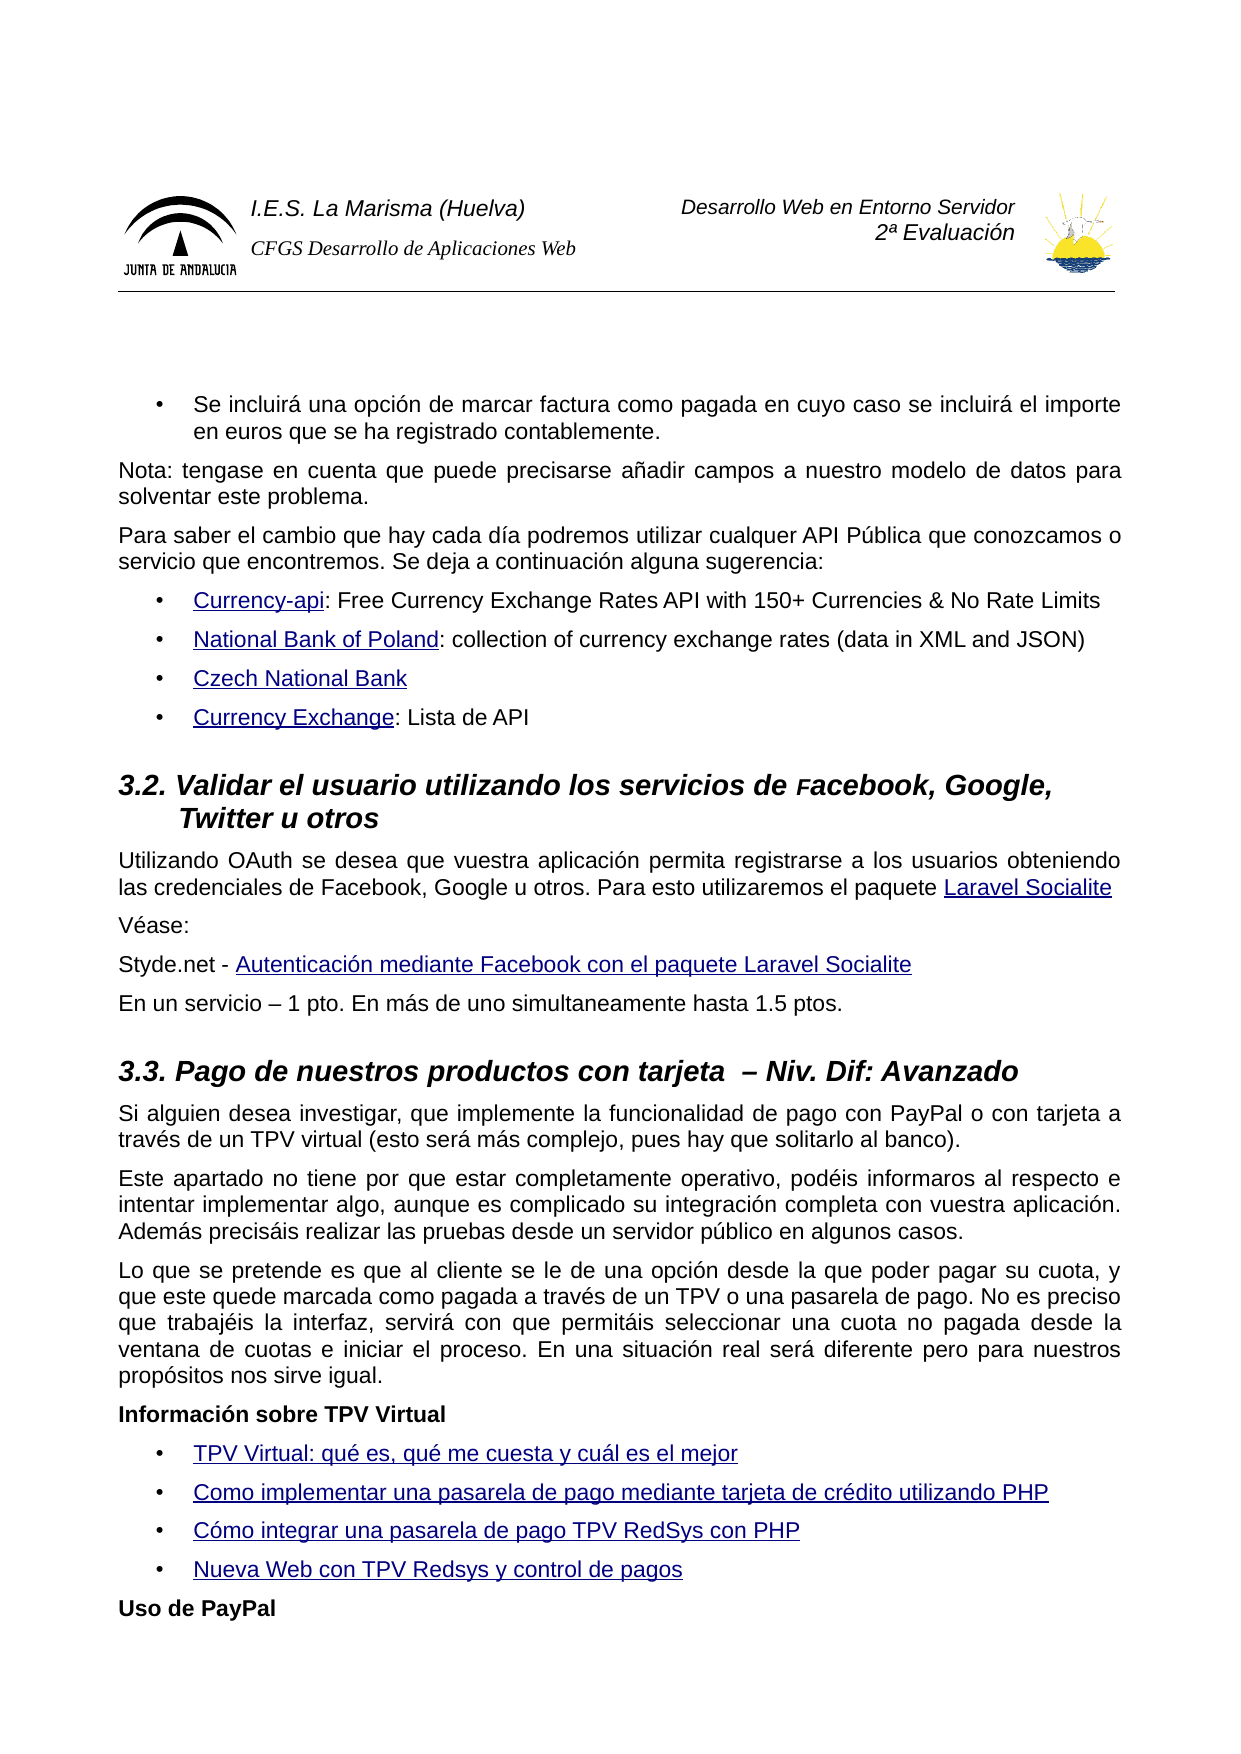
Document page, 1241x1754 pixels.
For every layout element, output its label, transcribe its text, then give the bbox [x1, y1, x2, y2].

list Como implementar una pasarela de pago mediante tarjeta de crédito utilizando PHP [156, 1479, 1122, 1505]
text Este apartado no tiene por que estar completamente operativo, podéis informaros al respecto e intentar implementar algo, aunque es complicado su integración completa con vuestra aplicación. Además precisáis realizar las pruebas desde un servidor público en algunos casos. [118, 1165, 1122, 1244]
text Si alguien desea investigar, que implemente la funcionalidad de pago con PayPal o con tarjeta a través de un TPV virtual (esto será más complejo, pues hay que solitarlo al banco). [118, 1100, 1122, 1153]
list Currency Exchange: Lista de API [156, 704, 1122, 730]
list Czech National Bank [156, 665, 1122, 691]
text Utilizando OAuth se desea que vuestra aplicación permita registrarse a los usuarios obteniendo las credenciales de Facebook, Google u otros. Para esto utilizaremos el paquete Laravel Socialite [118, 847, 1122, 900]
text Lo que se pretende es que al cliente se le de una opción desde la que poder pagar su cuota, y que este quede marcada como pagada a través de un TPV o una pasarela de pago. No es preciso que trabajéis la interfaz, servirá con que permitáis seleccionar una cuota no pagada desde la ventana de cuotas e iniciar el proceso. En una situación real será diferente pero para nuestros propósitos nos sirve igual. [118, 1257, 1122, 1388]
list Currency-api: Free Currency Exchange Rates API with 150+ Currencies & No Rate Limits [156, 587, 1122, 613]
subtitle 3.2. Validar el usuario utilizando los servicios de Facebook, Google, Twitter u otros [118, 767, 1122, 834]
list National Bank of Poland: collection of currency exchange rates (data in XML and JSON) [156, 626, 1122, 652]
text Uso de PayPal [118, 1595, 1122, 1622]
text Nota: tengase en cuenta que puede precisarse añadir campos a nuestro modelo de datos para solventar este problema. [118, 457, 1122, 509]
text Para saber el cambio que hay cada día podremos utilizar cualquer API Pública que conozcamos o servicio que encontremos. Se deja a continuación alguna sugerencia: [118, 522, 1122, 574]
list TPV Virtual: qué es, qué me cuesta y cuál es el mejor [156, 1440, 1122, 1466]
list Se incluirá una opción de marcar factura como pagada en cuyo caso se incluirá el importe en euros que se ha registrado contablemente. [156, 391, 1122, 444]
list Nueva Web con TPV Redsys y control de pagos [156, 1556, 1122, 1583]
text Styde.net - Autenticación mediante Facebook con el paquete Laravel Socialite [118, 951, 1122, 977]
text Véase: [118, 912, 1122, 939]
text En un servicio – 1 pto. En más de uno simultaneamente hasta 1.5 ptos. [118, 990, 1122, 1016]
list Cómo integrar una pasarela de pago TPV RedSys con PHP [156, 1517, 1122, 1544]
text Información sobre TPV Virtual [118, 1401, 1122, 1427]
subtitle 3.3. Pago de nuestros productos con tarjeta – Niv. Dif: Avanzado [118, 1054, 1122, 1087]
picture [1043, 192, 1114, 276]
